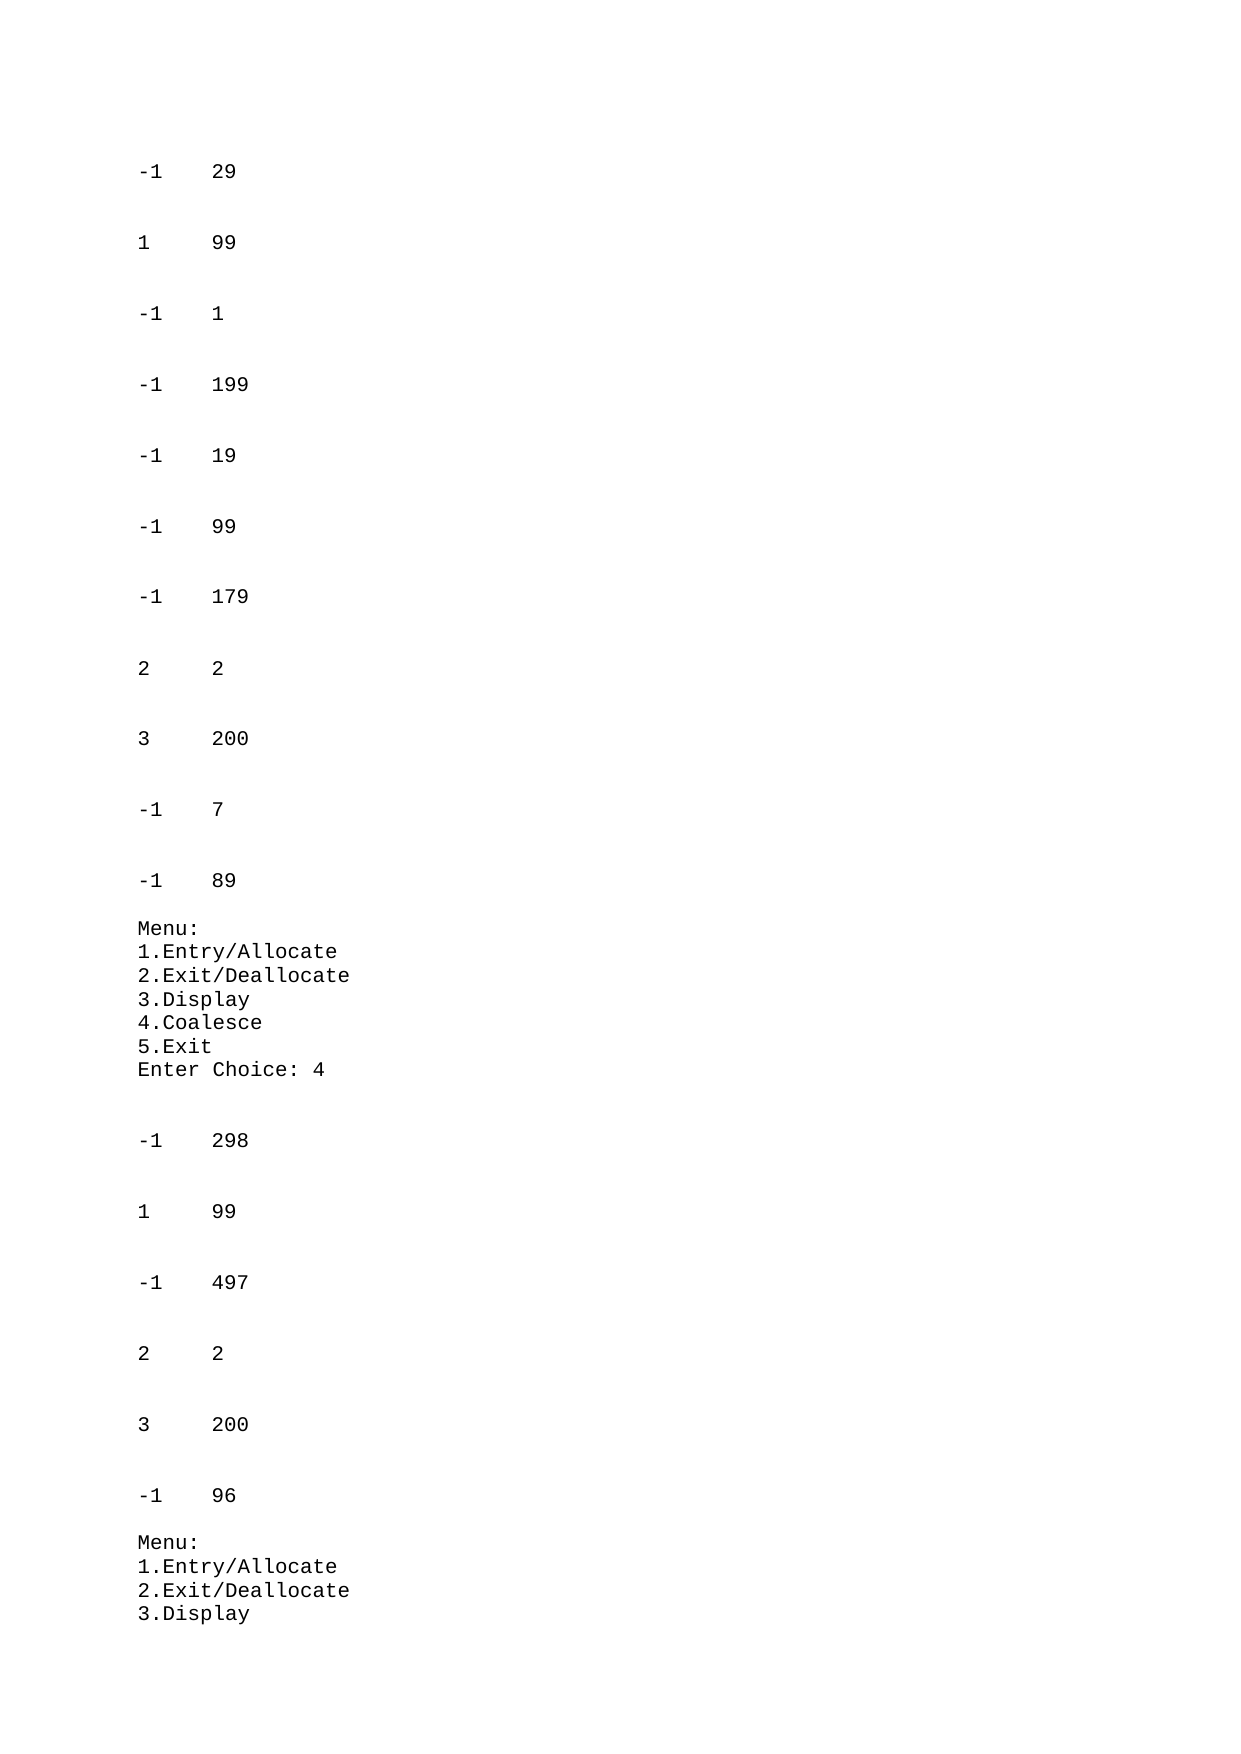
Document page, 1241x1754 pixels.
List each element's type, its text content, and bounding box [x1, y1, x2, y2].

text 3.Display [137, 988, 1123, 1012]
text 2 2 [137, 1343, 1123, 1367]
text Menu: [137, 918, 1123, 941]
text 1.Entry/Allocate [137, 1556, 1123, 1580]
text 2.Exit/Deallocate [137, 1580, 1123, 1603]
text 1.Entry/Allocate [137, 941, 1123, 965]
text -1 96 [137, 1485, 1123, 1509]
text -1 7 [137, 799, 1123, 823]
text 3 200 [137, 1414, 1123, 1438]
text -1 89 [137, 870, 1123, 894]
text 1 99 [137, 232, 1123, 256]
text 4.Coalesce [137, 1012, 1123, 1036]
text Menu: [137, 1532, 1123, 1556]
text -1 497 [137, 1272, 1123, 1296]
text -1 19 [137, 445, 1123, 468]
text -1 99 [137, 516, 1123, 539]
text 1 99 [137, 1201, 1123, 1225]
text -1 29 [137, 161, 1123, 184]
text 3.Display [137, 1603, 1123, 1627]
text -1 199 [137, 374, 1123, 397]
text 2.Exit/Deallocate [137, 965, 1123, 988]
text 5.Exit [137, 1036, 1123, 1059]
text Enter Choice: 4 [137, 1059, 1123, 1083]
text -1 179 [137, 587, 1123, 610]
text 2 2 [137, 657, 1123, 681]
text -1 1 [137, 303, 1123, 326]
text -1 298 [137, 1130, 1123, 1154]
text 3 200 [137, 728, 1123, 752]
